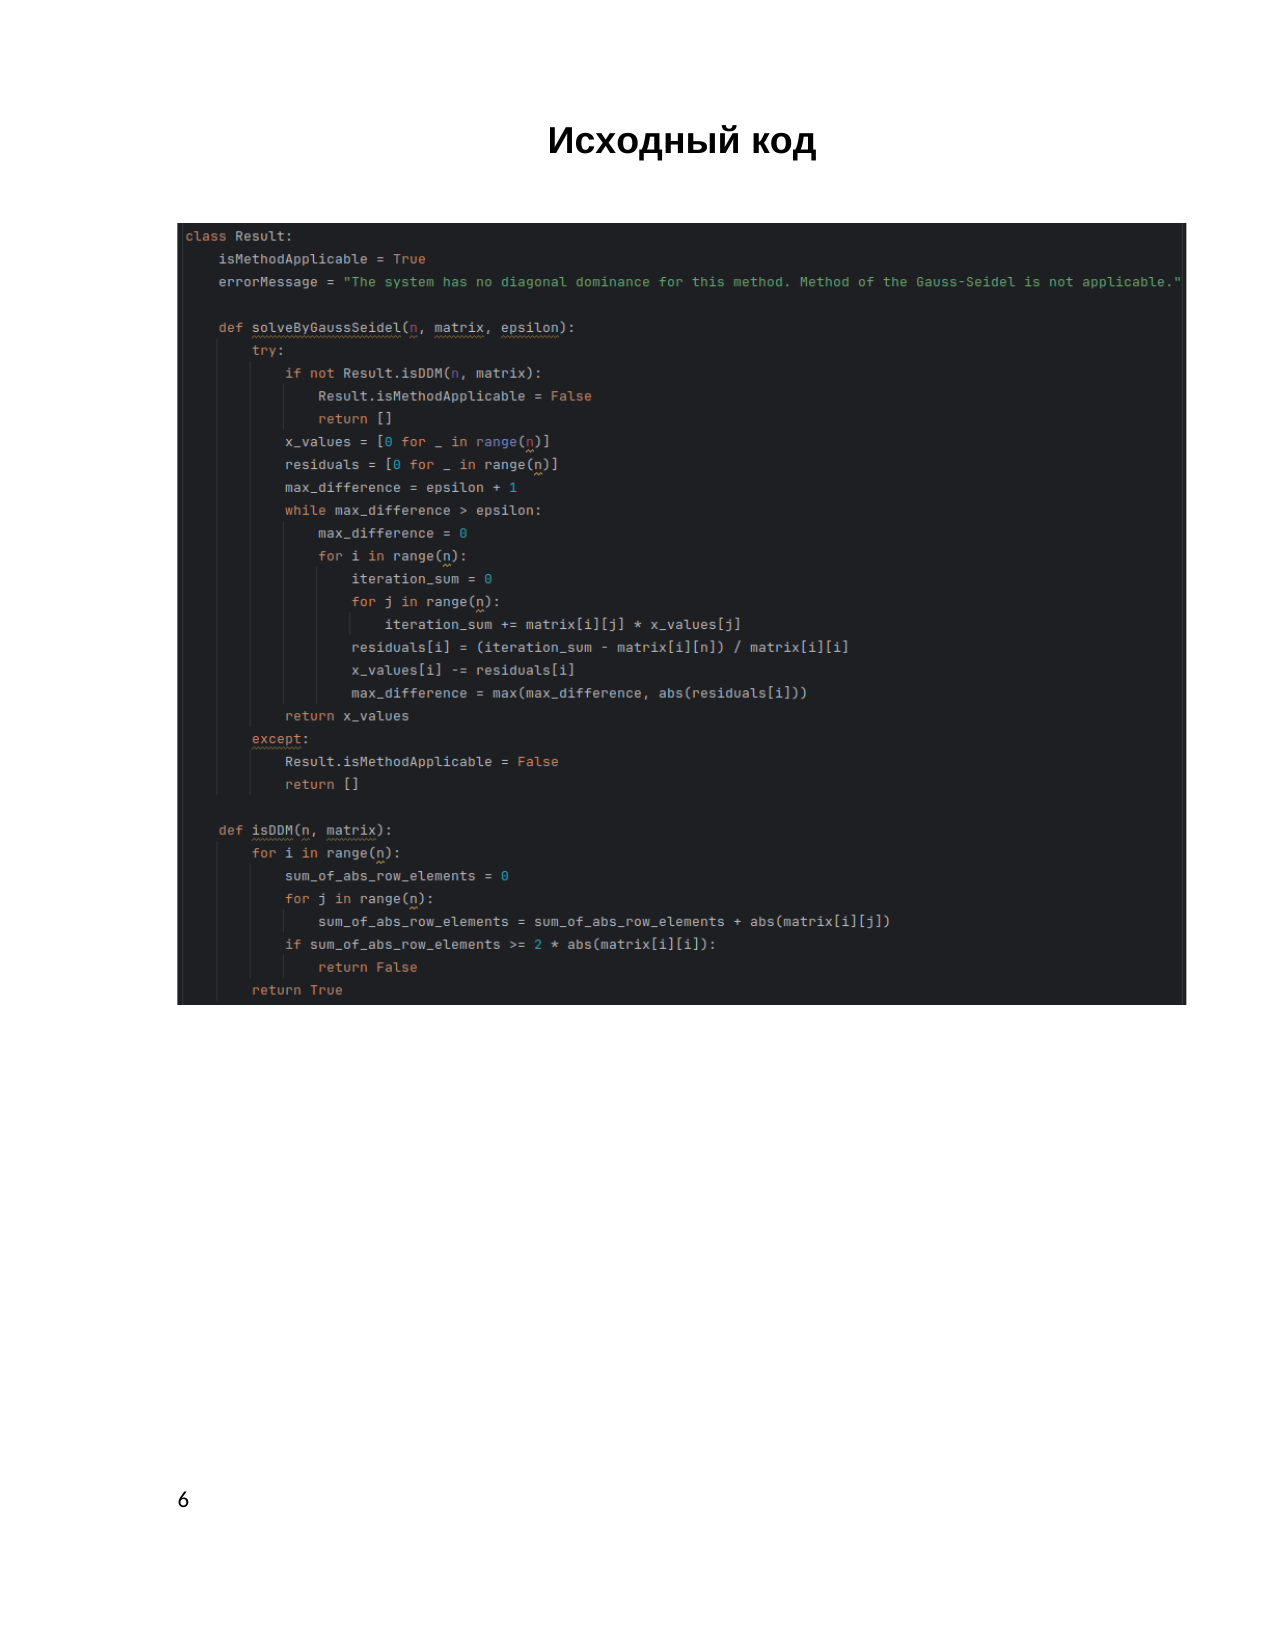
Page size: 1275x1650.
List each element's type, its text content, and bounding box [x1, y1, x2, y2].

subtitle Исходный код [177, 118, 1186, 208]
picture [177, 223, 1187, 1005]
